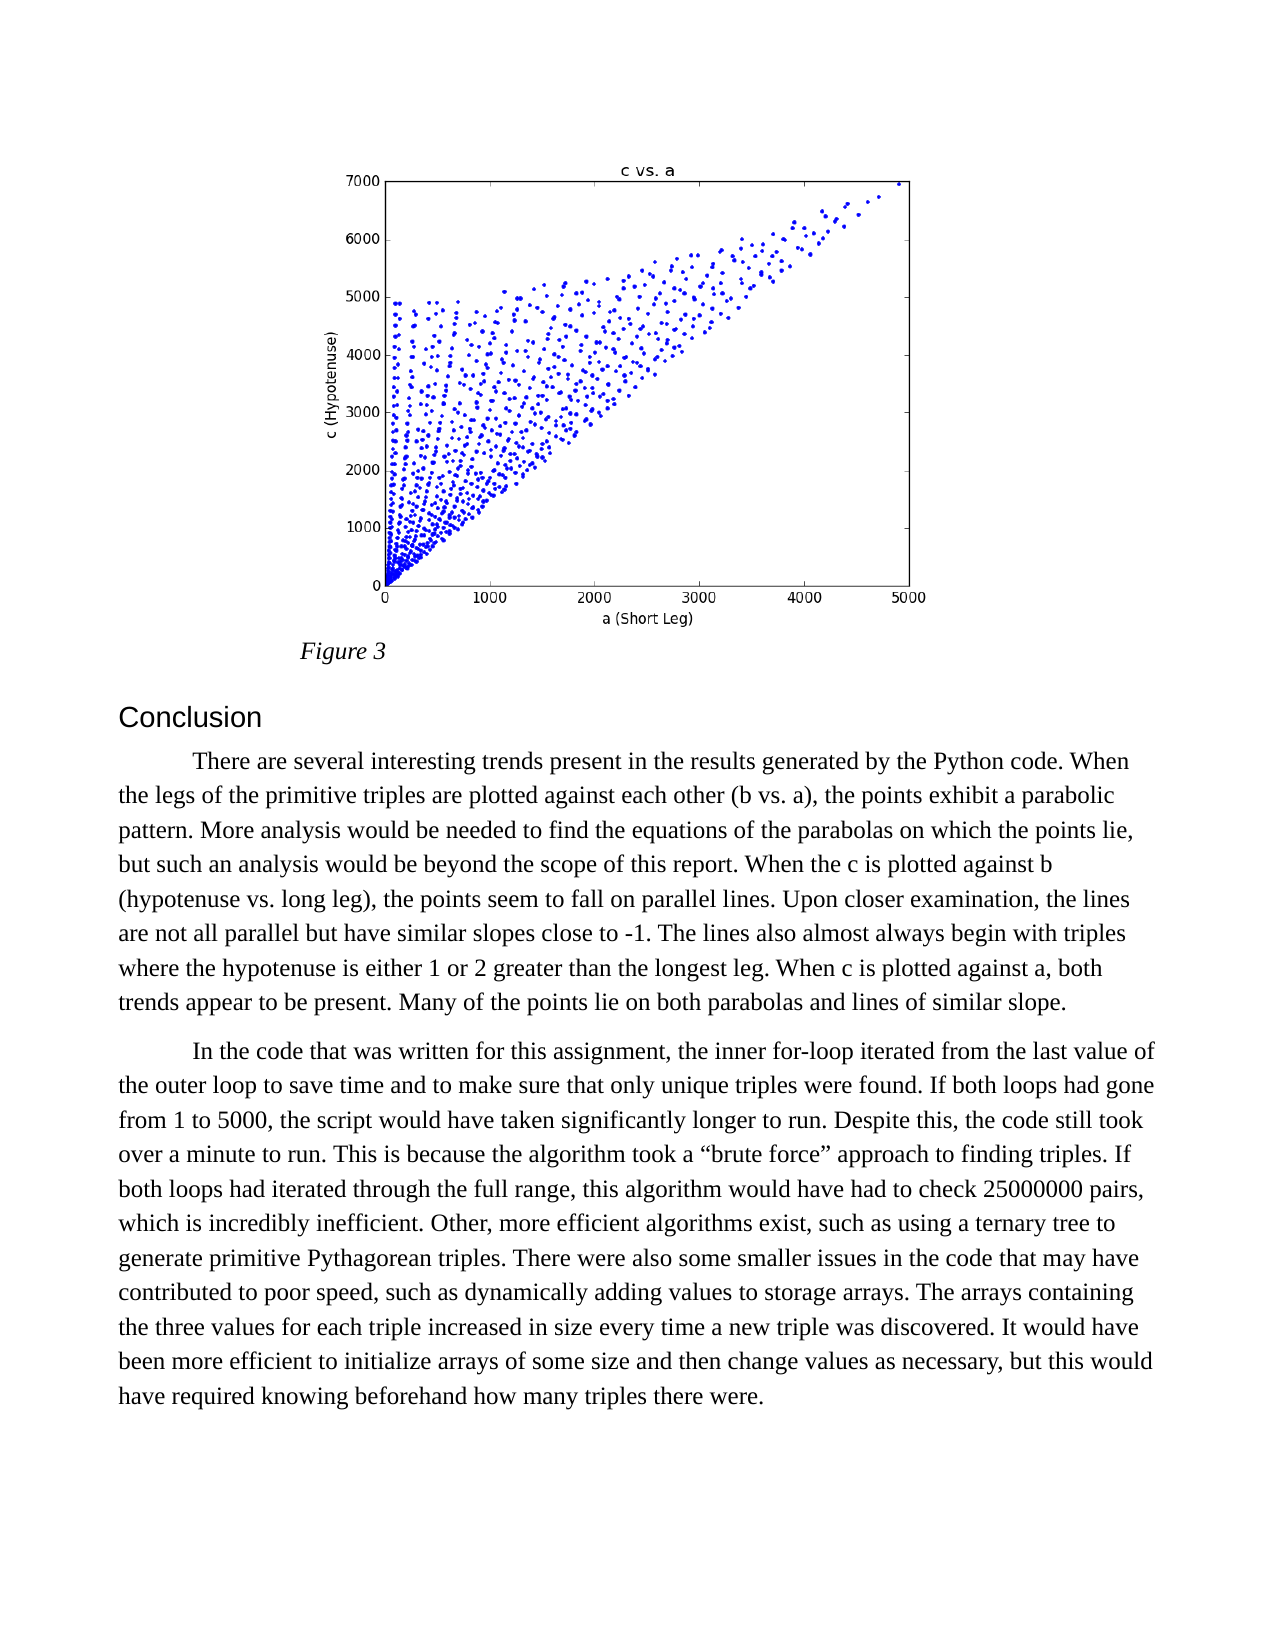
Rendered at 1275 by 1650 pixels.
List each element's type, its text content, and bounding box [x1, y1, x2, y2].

text In the code that was written for this assignment, the inner for-loop iterated from the last value of the outer loop to save time and to make sure that only unique triples were found. If both loops had gone from 1 to 5000, the script would have taken significantly longer to run. Despite this, the code still took over a minute to run. This is because the algorithm took a “brute force” approach to finding triples. If both loops had iterated through the full range, this algorithm would have had to check 25000000 pairs, which is incredibly inefficient. Other, more efficient algorithms exist, such as using a ternary tree to generate primitive Pythagorean triples. There were also some smaller issues in the code that may have contributed to poor speed, such as dynamically adding values to storage arrays. The arrays containing the three values for each triple increased in size every time a new triple was discovered. It would have been more efficient to initialize arrays of some size and then change values as necessary, but this would have required knowing beforehand how many triples there were. [118, 1036, 1157, 1410]
picture [300, 132, 976, 636]
text Figure 3 [300, 636, 975, 665]
text There are several interesting trends present in the results generated by the Python code. When the legs of the primitive triples are plotted against each other (b vs. a), the points exhibit a parabolic pattern. More analysis would be needed to find the equations of the parabolas on which the points lie, but such an analysis would be beyond the scope of this report. When the c is plotted against b (hypotenuse vs. long leg), the points seem to fall on parallel lines. Upon closer examination, the lines are not all parallel but have similar slopes close to -1. The lines also almost always begin with triples where the hypotenuse is either 1 or 2 greater than the longest leg. When c is plotted against a, both trends appear to be present. Many of the points lie on both parabolas and lines of similar slope. [118, 746, 1157, 1016]
subtitle Conclusion [118, 700, 1157, 733]
